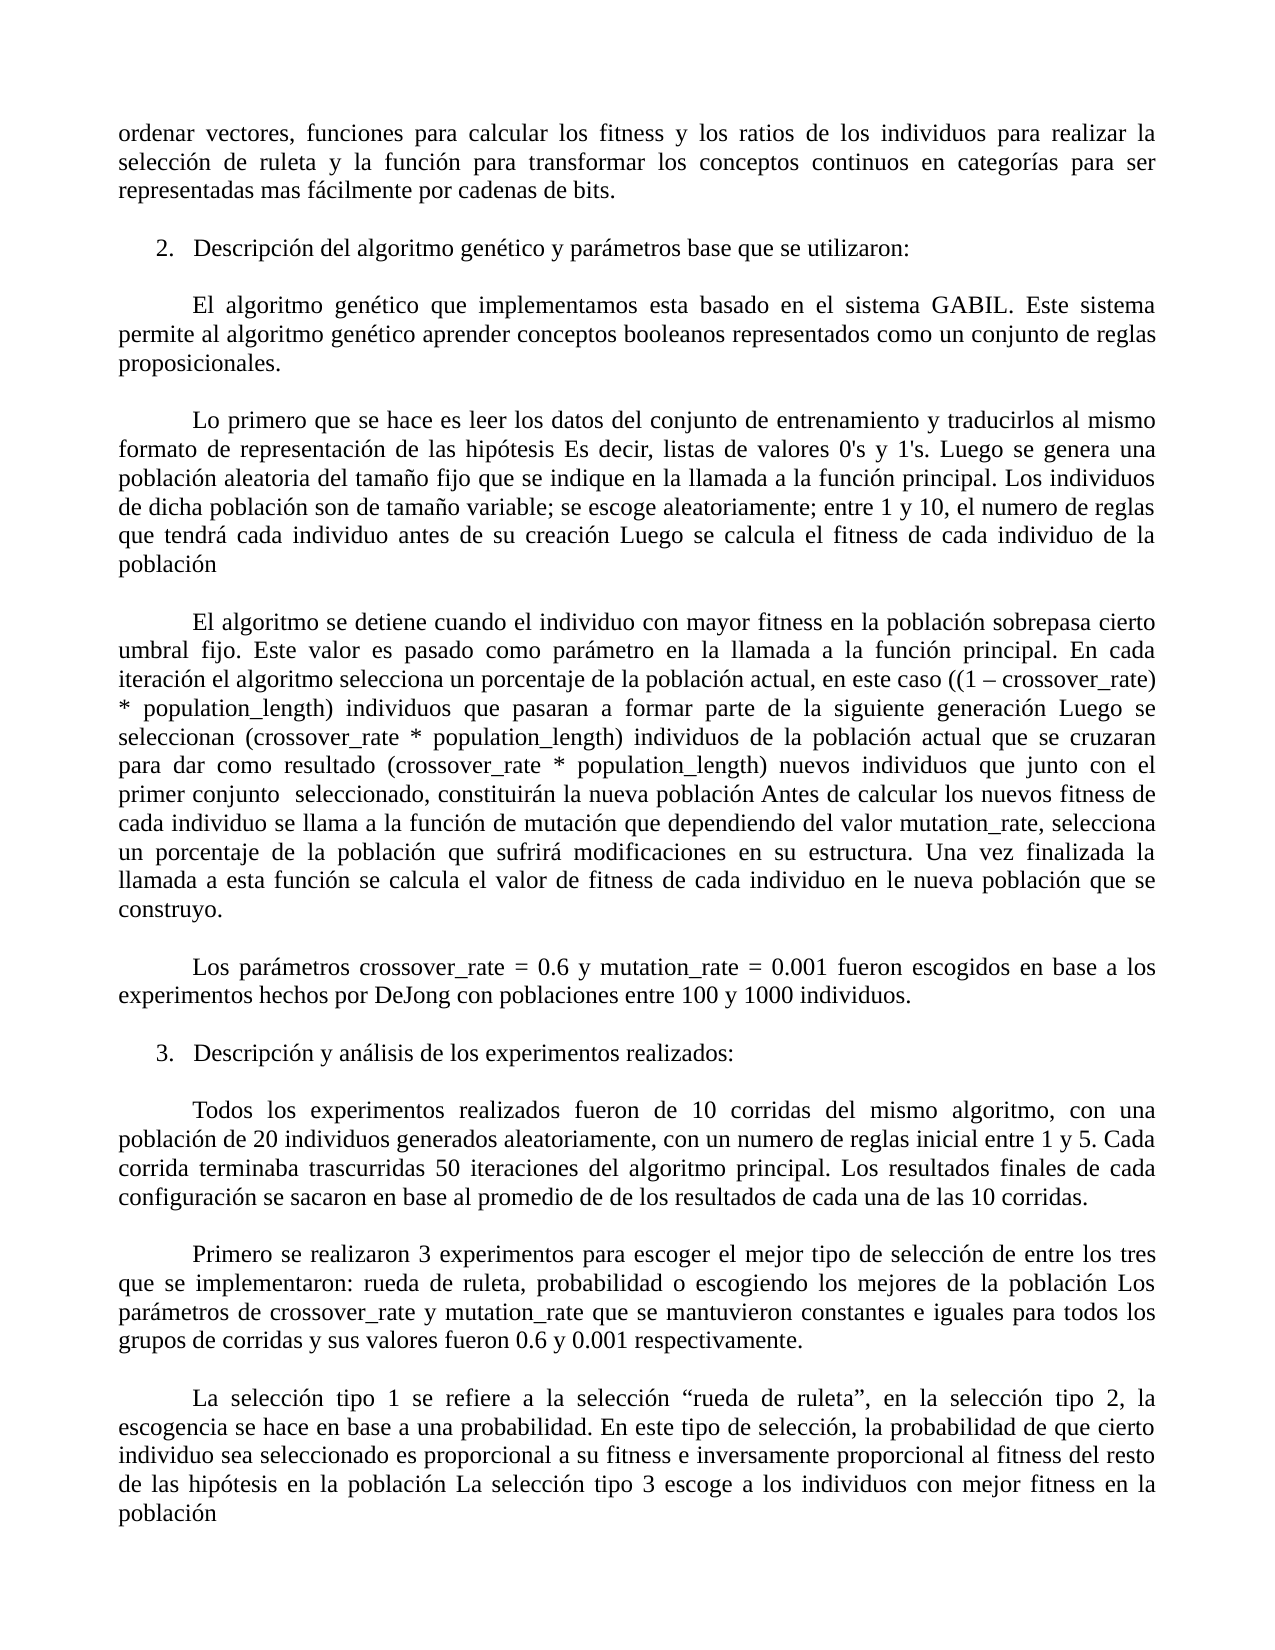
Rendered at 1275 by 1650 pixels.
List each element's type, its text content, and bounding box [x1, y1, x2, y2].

list Descripción del algoritmo genético y parámetros base que se utilizaron: [156, 233, 1157, 262]
text La selección tipo 1 se refiere a la selección “rueda de ruleta”, en la selección tipo 2, la escogencia se hace en base a una probabilidad. En este tipo de selección, la probabilidad de que cierto individuo sea seleccionado es proporcional a su fitness e inversamente proporcional al fitness del resto de las hipótesis en la población La selección tipo 3 escoge a los individuos con mejor fitness en la población [118, 1383, 1157, 1527]
text Los parámetros crossover_rate = 0.6 y mutation_rate = 0.001 fueron escogidos en base a los experimentos hechos por DeJong con poblaciones entre 100 y 1000 individuos. [118, 952, 1157, 1009]
text Lo primero que se hace es leer los datos del conjunto de entrenamiento y traducirlos al mismo formato de representación de las hipótesis Es decir, listas de valores 0's y 1's. Luego se genera una población aleatoria del tamaño fijo que se indique en la llamada a la función principal. Los individuos de dicha población son de tamaño variable; se escoge aleatoriamente; entre 1 y 10, el numero de reglas que tendrá cada individuo antes de su creación Luego se calcula el fitness de cada individuo de la población [118, 406, 1157, 578]
text Todos los experimentos realizados fueron de 10 corridas del mismo algoritmo, con una población de 20 individuos generados aleatoriamente, con un numero de reglas inicial entre 1 y 5. Cada corrida terminaba trascurridas 50 iteraciones del algoritmo principal. Los resultados finales de cada configuración se sacaron en base al promedio de de los resultados de cada una de las 10 corridas. [118, 1096, 1157, 1211]
text El algoritmo genético que implementamos esta basado en el sistema GABIL. Este sistema permite al algoritmo genético aprender conceptos booleanos representados como un conjunto de reglas proposicionales. [118, 291, 1157, 377]
text ordenar vectores, funciones para calcular los fitness y los ratios de los individuos para realizar la selección de ruleta y la función para transformar los conceptos continuos en categorías para ser representadas mas fácilmente por cadenas de bits. [118, 118, 1157, 204]
text Primero se realizaron 3 experimentos para escoger el mejor tipo de selección de entre los tres que se implementaron: rueda de ruleta, probabilidad o escogiendo los mejores de la población Los parámetros de crossover_rate y mutation_rate que se mantuvieron constantes e iguales para todos los grupos de corridas y sus valores fueron 0.6 y 0.001 respectivamente. [118, 1239, 1157, 1354]
list Descripción y análisis de los experimentos realizados: [156, 1038, 1157, 1067]
text El algoritmo se detiene cuando el individuo con mayor fitness en la población sobrepasa cierto umbral fijo. Este valor es pasado como parámetro en la llamada a la función principal. En cada iteración el algoritmo selecciona un porcentaje de la población actual, en este caso ((1 – crossover_rate) * population_length) individuos que pasaran a formar parte de la siguiente generación Luego se seleccionan (crossover_rate * population_length) individuos de la población actual que se cruzaran para dar como resultado (crossover_rate * population_length) nuevos individuos que junto con el primer conjunto seleccionado, constituirán la nueva población Antes de calcular los nuevos fitness de cada individuo se llama a la función de mutación que dependiendo del valor mutation_rate, selecciona un porcentaje de la población que sufrirá modificaciones en su estructura. Una vez finalizada la llamada a esta función se calcula el valor de fitness de cada individuo en le nueva población que se construyo. [118, 607, 1157, 923]
